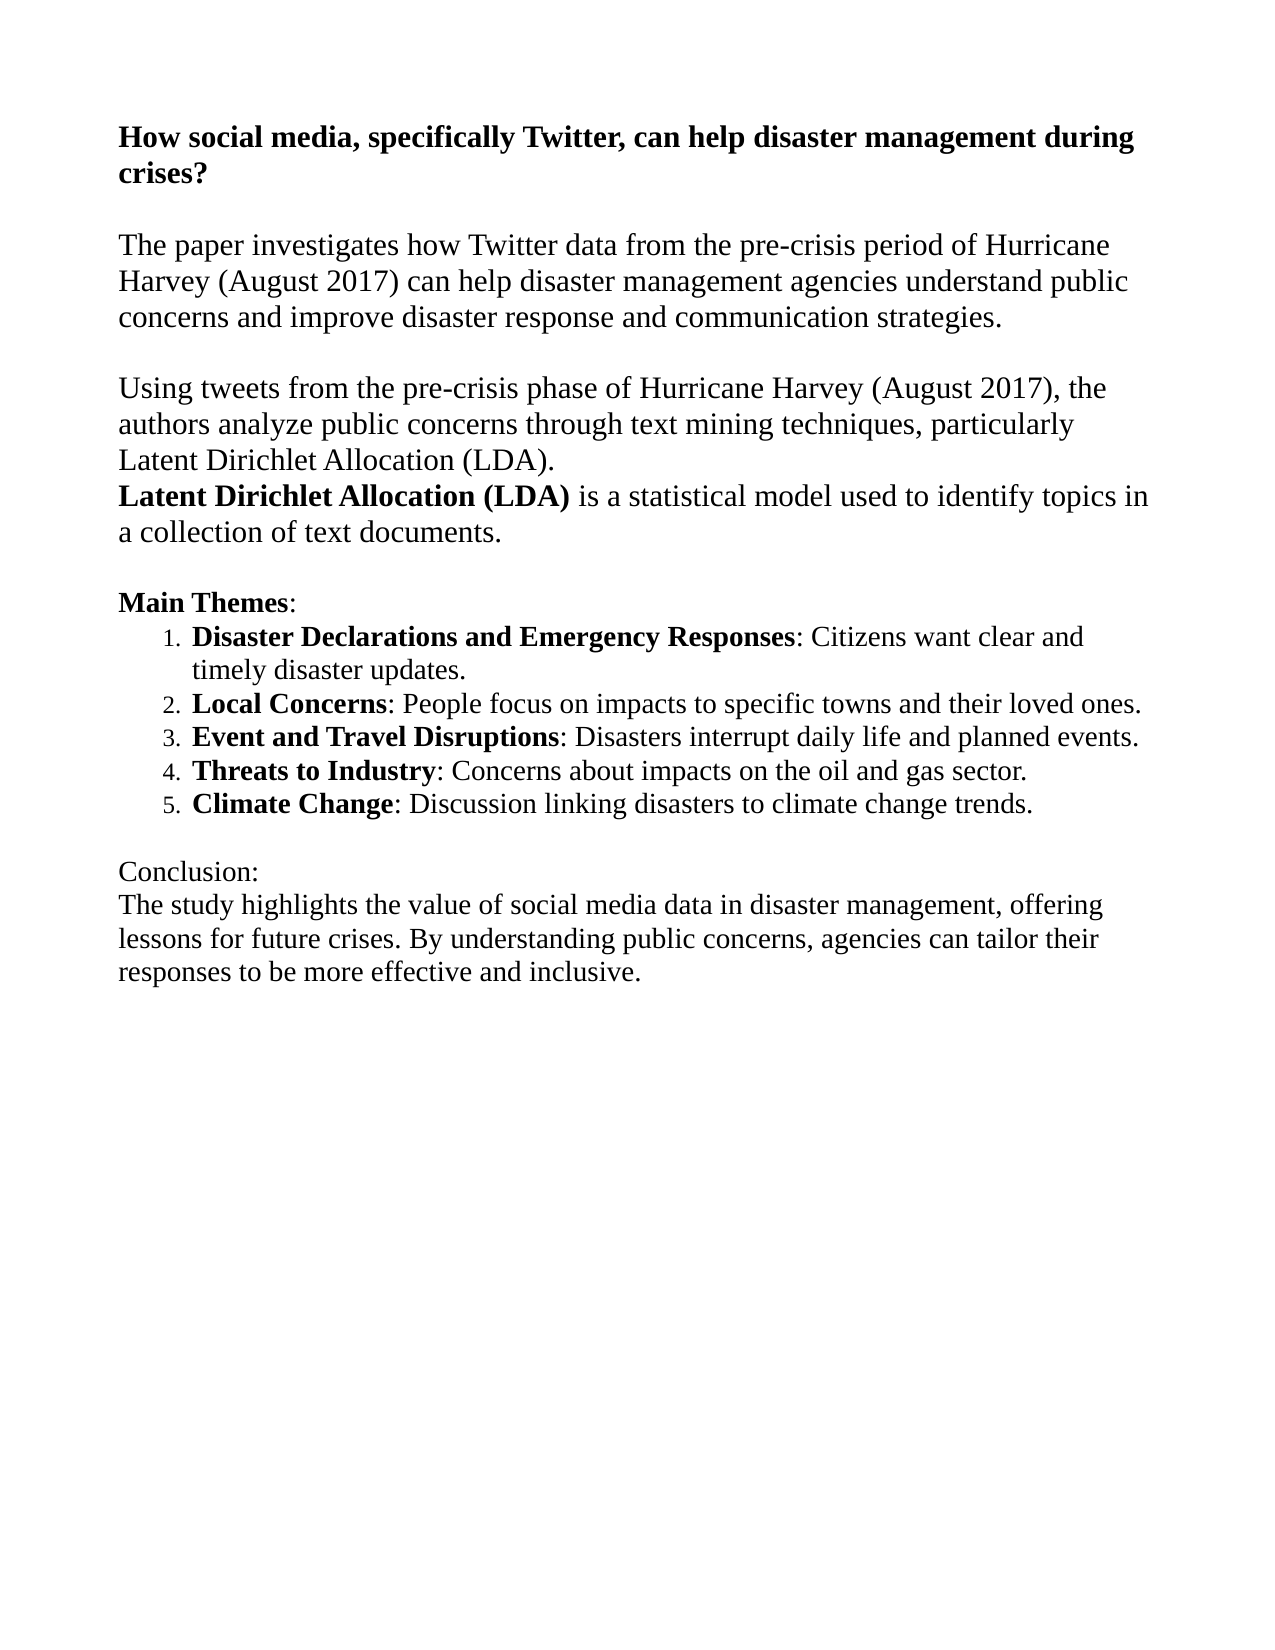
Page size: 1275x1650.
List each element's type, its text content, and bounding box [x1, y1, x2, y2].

text Latent Dirichlet Allocation (LDA) is a statistical model used to identify topics in a collection of text documents. [118, 477, 1157, 549]
text Main Themes: [118, 585, 1157, 619]
list Disaster Declarations and Emergency Responses: Citizens want clear and timely disaster updates. [162, 619, 1157, 686]
text Conclusion: [118, 854, 1157, 887]
text How social media, specifically Twitter, can help disaster management during crises? [118, 118, 1157, 190]
list Local Concerns: People focus on impacts to specific towns and their loved ones. [162, 686, 1157, 719]
text The paper investigates how Twitter data from the pre-crisis period of Hurricane Harvey (August 2017) can help disaster management agencies understand public concerns and improve disaster response and communication strategies. [118, 226, 1157, 334]
list Threats to Industry: Concerns about impacts on the oil and gas sector. [162, 753, 1157, 787]
list Climate Change: Discussion linking disasters to climate change trends. [162, 787, 1157, 820]
text Using tweets from the pre-crisis phase of Hurricane Harvey (August 2017), the authors analyze public concerns through text mining techniques, particularly Latent Dirichlet Allocation (LDA). [118, 370, 1157, 477]
list Event and Travel Disruptions: Disasters interrupt daily life and planned events. [162, 719, 1157, 753]
text The study highlights the value of social media data in disaster management, offering lessons for future crises. By understanding public concerns, agencies can tailor their responses to be more effective and inclusive. [118, 887, 1157, 988]
